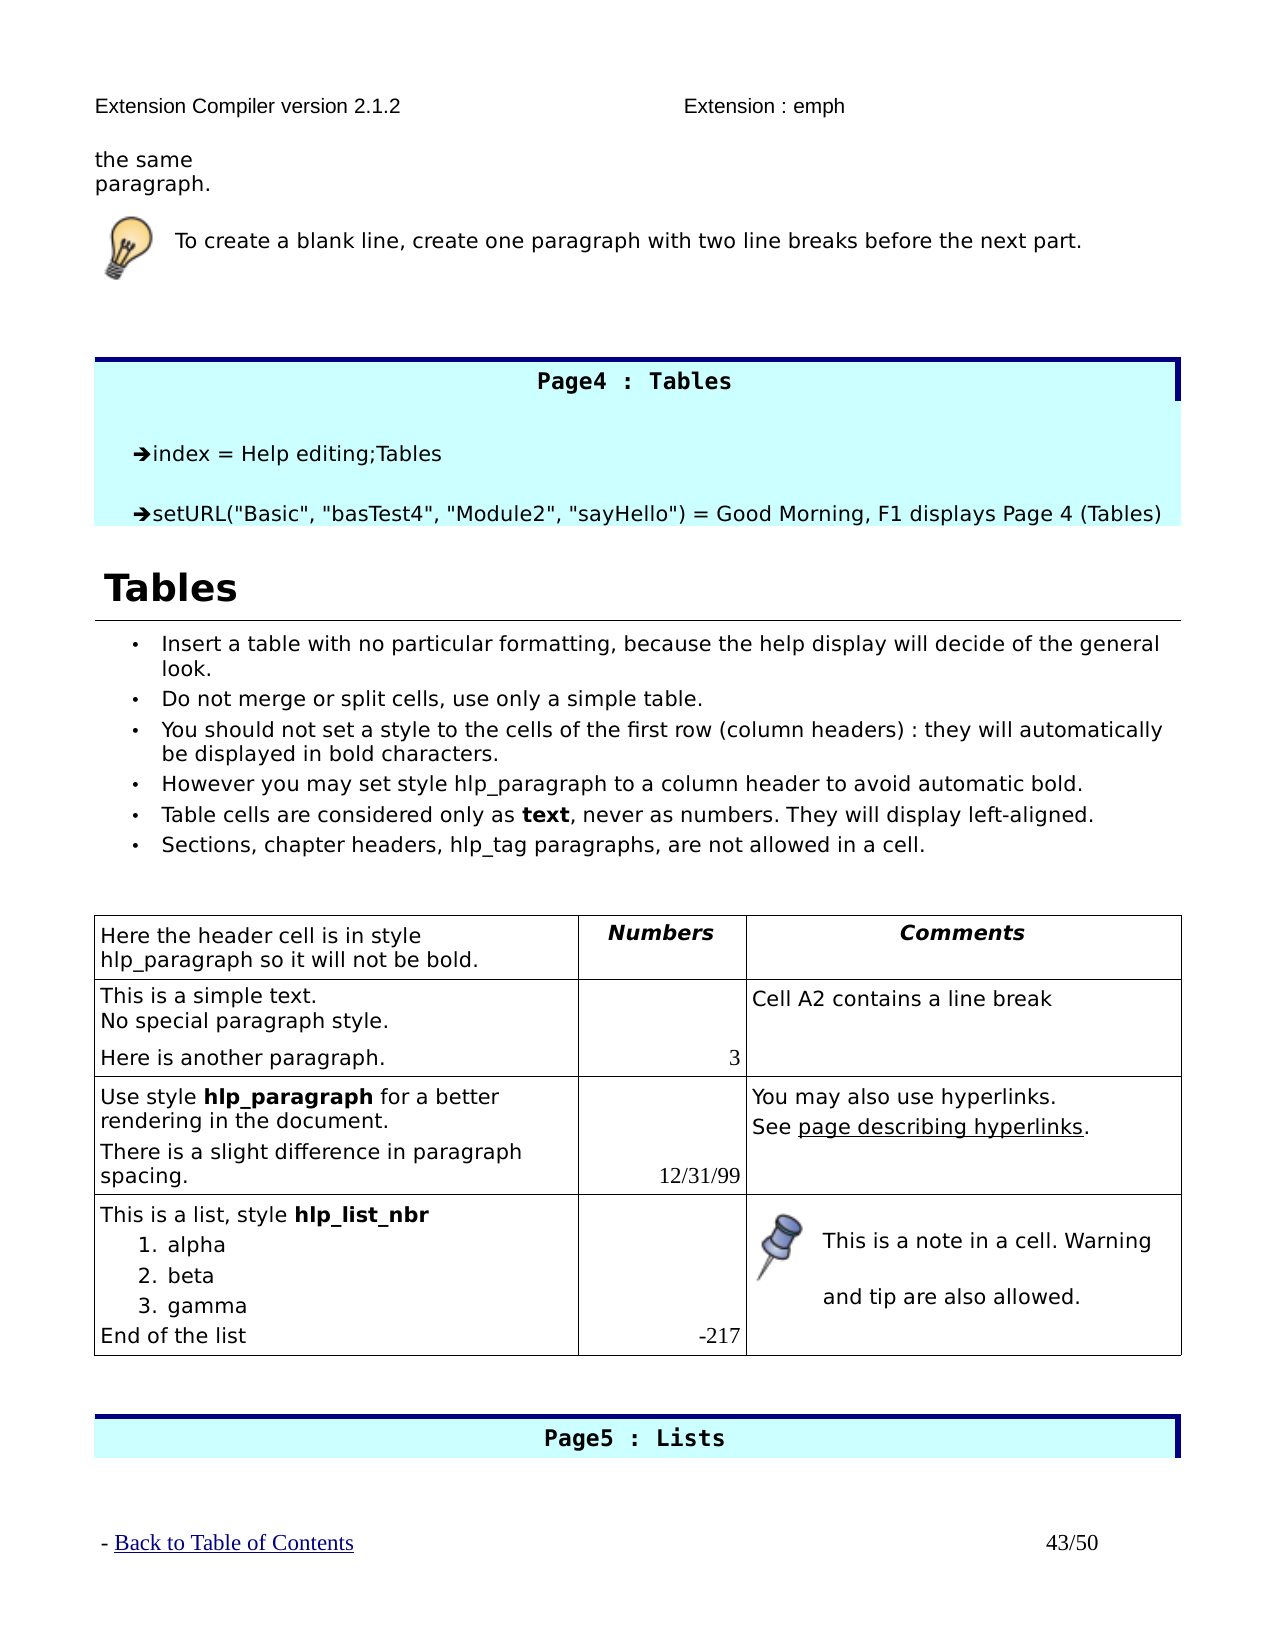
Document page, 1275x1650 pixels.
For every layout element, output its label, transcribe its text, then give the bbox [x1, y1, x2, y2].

table_cell This is a list, style hlp_list_nbr alpha beta gamma End of the list [95, 1195, 578, 1354]
list To create a blank line, create one paragraph with two line breaks before the next part. [94, 211, 1181, 286]
table_header Numbers [579, 916, 746, 978]
text Page5 : Lists [94, 1415, 1175, 1458]
list Sections, chapter headers, hlp_tag paragraphs, are not allowed in a cell. [132, 833, 1181, 857]
table_cell -217 [579, 1195, 746, 1354]
text Tables [94, 557, 1181, 620]
picture [752, 1212, 808, 1284]
list Table cells are considered only as text, never as numbers. They will display left-aligned. [132, 803, 1181, 827]
text the same paragraph. [94, 147, 1181, 196]
table_cell You may also use hyperlinks. See page describing hyperlinks. [747, 1077, 1181, 1194]
list You should not set a style to the cells of the first row (column headers) : they will automatically be displayed in bold characters. [132, 717, 1181, 766]
table_cell 31.12.99 [579, 1077, 746, 1194]
list setURL("Basic", "basTest4", "Module2", "sayHello") = Good Morning, F1 displays Page 4 (Tables) [94, 502, 1181, 526]
list However you may set style hlp_paragraph to a column header to avoid automatic bold. [132, 772, 1181, 797]
list Insert a table with no particular formatting, because the help display will decide of the general look. [132, 632, 1181, 681]
table_header Here the header cell is in style hlp_paragraph so it will not be bold. [95, 916, 578, 978]
table_cell Use style hlp_paragraph for a better rendering in the document. There is a slight difference in paragraph spacing. [95, 1077, 578, 1194]
table_cell 3 [579, 980, 746, 1076]
picture [95, 212, 163, 285]
table_cell Cell A2 contains a line break [747, 980, 1181, 1076]
table_header Comments [747, 916, 1181, 978]
list Do not merge or split cells, use only a simple table. [132, 687, 1181, 712]
list index = Help editing;Tables [94, 442, 1181, 466]
text Page4 : Tables [94, 358, 1175, 401]
table_cell This is a note in a cell. Warning and tip are also allowed. [747, 1195, 1181, 1354]
table_cell This is a simple text. No special paragraph style. Here is another paragraph. [95, 980, 578, 1076]
